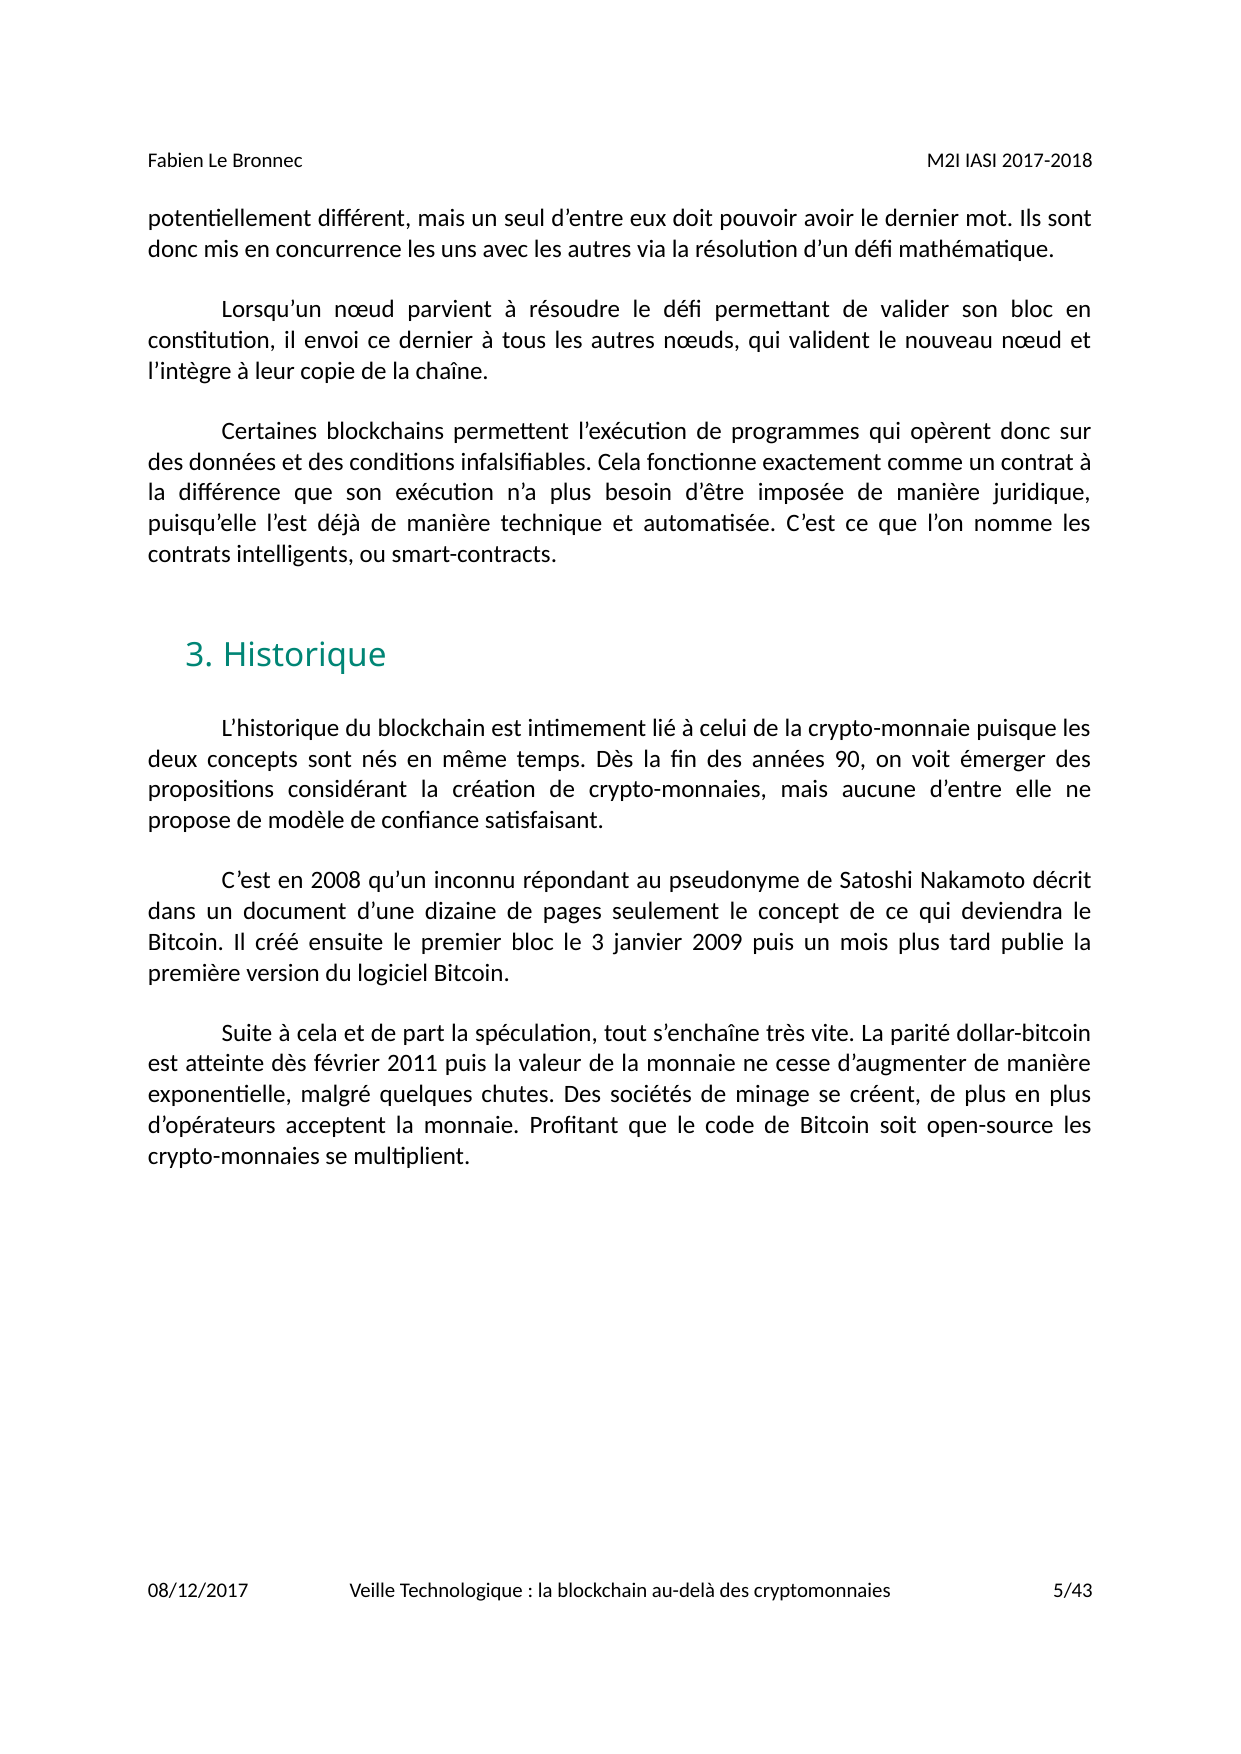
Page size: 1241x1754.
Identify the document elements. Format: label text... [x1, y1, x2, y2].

text L’historique du blockchain est intimement lié à celui de la crypto-monnaie puisque les deux concepts sont nés en même temps. Dès la fin des années 90, on voit émerger des propositions considérant la création de crypto-monnaies, mais aucune d’entre elle ne propose de modèle de confiance satisfaisant. [148, 712, 1093, 835]
subtitle Historique [185, 631, 1093, 677]
text C’est en 2008 qu’un inconnu répondant au pseudonyme de Satoshi Nakamoto décrit dans un document d’une dizaine de pages seulement le concept de ce qui deviendra le Bitcoin. Il créé ensuite le premier bloc le 3 janvier 2009 puis un mois plus tard publie la première version du logiciel Bitcoin. [148, 864, 1093, 987]
text potentiellement différent, mais un seul d’entre eux doit pouvoir avoir le dernier mot. Ils sont donc mis en concurrence les uns avec les autres via la résolution d’un défi mathématique. [148, 202, 1093, 264]
text Suite à cela et de part la spéculation, tout s’enchaîne très vite. La parité dollar-bitcoin est atteinte dès février 2011 puis la valeur de la monnaie ne cesse d’augmenter de manière exponentielle, malgré quelques chutes. Des sociétés de minage se créent, de plus en plus d’opérateurs acceptent la monnaie. Profitant que le code de Bitcoin soit open-source les crypto-monnaies se multiplient. [148, 1017, 1093, 1170]
text Certaines blockchains permettent l’exécution de programmes qui opèrent donc sur des données et des conditions infalsifiables. Cela fonctionne exactement comme un contrat à la différence que son exécution n’a plus besoin d’être imposée de manière juridique, puisqu’elle l’est déjà de manière technique et automatisée. C’est ce que l’on nomme les contrats intelligents, ou smart-contracts. [148, 415, 1093, 568]
text Lorsqu’un nœud parvient à résoudre le défi permettant de valider son bloc en constitution, il envoi ce dernier à tous les autres nœuds, qui valident le nouveau nœud et l’intègre à leur copie de la chaîne. [148, 293, 1093, 385]
